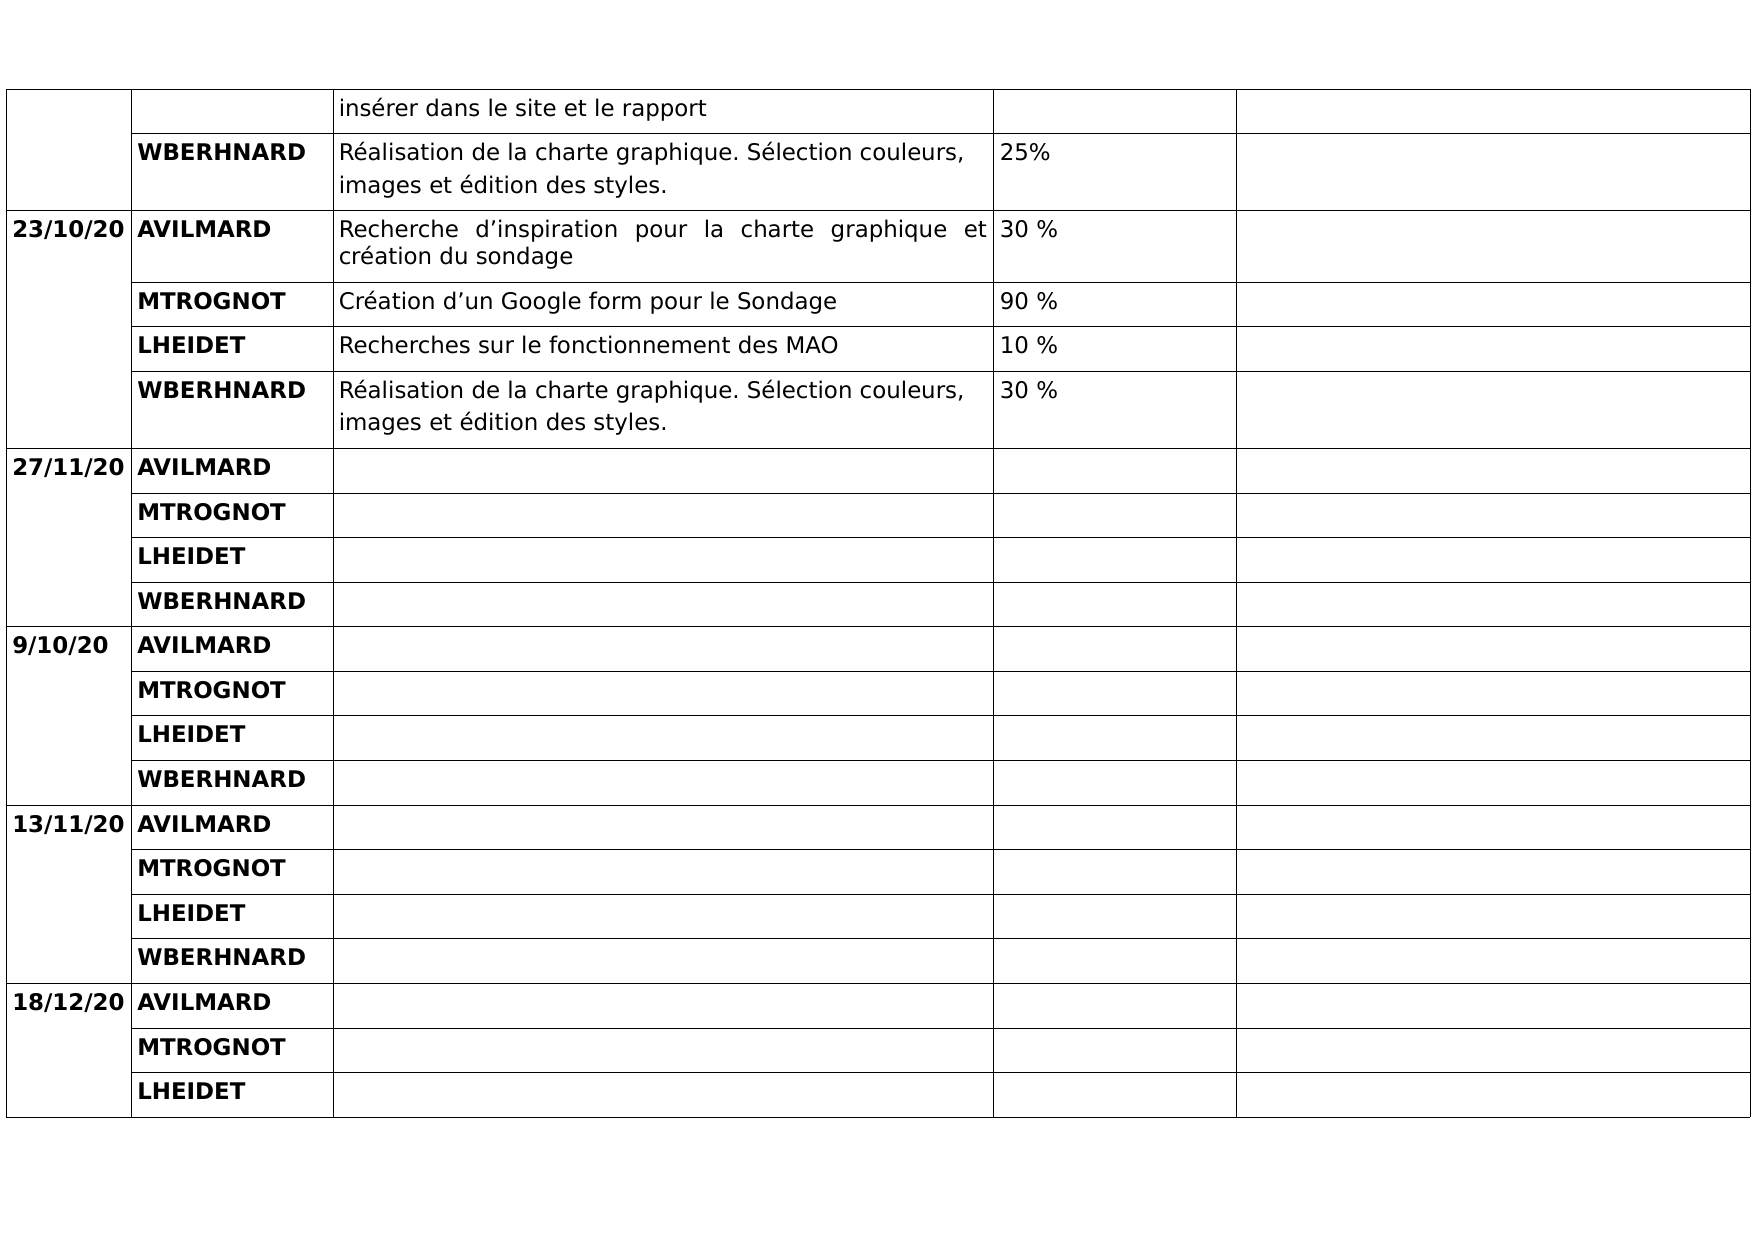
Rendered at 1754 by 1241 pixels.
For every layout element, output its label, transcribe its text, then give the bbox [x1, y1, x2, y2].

table_cell Réalisation de la charte graphique. Sélection couleurs, images et édition des styles. [334, 134, 993, 210]
table_cell [1237, 627, 1750, 671]
table_cell [334, 672, 993, 715]
table_cell [994, 895, 1236, 938]
table_cell WBERHNARD [132, 372, 333, 448]
table_cell Création d’un Google form pour le Sondage [334, 283, 993, 326]
table_cell [334, 494, 993, 537]
table_cell [1237, 1073, 1750, 1117]
table_cell Réalisation de la charte graphique. Sélection couleurs, images et édition des styles. [334, 372, 993, 448]
table_cell WBERHNARD [132, 134, 333, 210]
table_cell 25% [994, 134, 1236, 210]
table_cell 13/11/20 [7, 806, 131, 983]
table_cell [994, 583, 1236, 626]
table_cell [334, 939, 993, 983]
table_cell 27/11/20 [7, 449, 131, 626]
table_cell WBERHNARD [132, 583, 333, 626]
table_cell LHEIDET [132, 327, 333, 371]
table_cell [994, 449, 1236, 492]
table_cell AVILMARD [132, 627, 333, 671]
table_cell [1237, 895, 1750, 938]
table_cell [334, 449, 993, 492]
table_cell AVILMARD [132, 449, 333, 492]
table_cell [994, 939, 1236, 983]
table_cell [334, 716, 993, 760]
table_cell [1237, 538, 1750, 582]
table_cell [1237, 583, 1750, 626]
table_cell 30 % [994, 211, 1236, 282]
table_cell [334, 761, 993, 804]
table_cell LHEIDET [132, 538, 333, 582]
table_cell [994, 984, 1236, 1027]
table_cell [334, 984, 993, 1027]
table_cell [1237, 672, 1750, 715]
table_cell [334, 583, 993, 626]
table_cell [994, 494, 1236, 537]
table_cell [334, 806, 993, 849]
table_cell 9/10/20 [7, 627, 131, 804]
table_cell [1237, 211, 1750, 282]
table_cell AVILMARD [132, 984, 333, 1027]
table_cell [334, 850, 993, 894]
table_cell [1237, 134, 1750, 210]
table_cell 90 % [994, 283, 1236, 326]
table_cell insérer dans le site et le rapport [334, 90, 993, 133]
table_cell 18/12/20 [7, 984, 131, 1117]
table_cell [1237, 716, 1750, 760]
table_cell [1237, 850, 1750, 894]
table_cell Recherches sur le fonctionnement des MAO [334, 327, 993, 371]
table_cell [994, 627, 1236, 671]
table_cell 10 % [994, 327, 1236, 371]
table_cell MTROGNOT [132, 850, 333, 894]
table_cell [1237, 327, 1750, 371]
table_cell LHEIDET [132, 895, 333, 938]
table_cell [994, 538, 1236, 582]
table_cell [994, 806, 1236, 849]
table_cell [1237, 372, 1750, 448]
table_cell [1237, 494, 1750, 537]
table_cell [334, 538, 993, 582]
table_cell [334, 895, 993, 938]
table_cell [994, 90, 1236, 133]
table_cell [1237, 283, 1750, 326]
table_cell [994, 716, 1236, 760]
table_cell [132, 90, 333, 133]
table_cell [994, 1073, 1236, 1117]
table_cell [334, 1073, 993, 1117]
table_cell LHEIDET [132, 1073, 333, 1117]
table_cell [7, 90, 131, 210]
table_cell [1237, 984, 1750, 1027]
table_cell MTROGNOT [132, 672, 333, 715]
table_cell AVILMARD [132, 211, 333, 282]
table_cell [994, 1029, 1236, 1072]
table_cell [1237, 449, 1750, 492]
table_cell [334, 627, 993, 671]
table_cell [1237, 90, 1750, 133]
table_cell MTROGNOT [132, 283, 333, 326]
table_cell 30 % [994, 372, 1236, 448]
table_cell [1237, 1029, 1750, 1072]
table_cell [994, 761, 1236, 804]
table_cell [1237, 761, 1750, 804]
table_cell Recherche d’inspiration pour la charte graphique et création du sondage [334, 211, 993, 282]
table_cell [1237, 939, 1750, 983]
table_cell AVILMARD [132, 806, 333, 849]
table_cell MTROGNOT [132, 1029, 333, 1072]
table_cell 23/10/20 [7, 211, 131, 448]
table_cell [994, 850, 1236, 894]
table_cell [334, 1029, 993, 1072]
table_cell [994, 672, 1236, 715]
table_cell MTROGNOT [132, 494, 333, 537]
table_cell LHEIDET [132, 716, 333, 760]
table_cell [1237, 806, 1750, 849]
table_cell WBERHNARD [132, 939, 333, 983]
table_cell WBERHNARD [132, 761, 333, 804]
